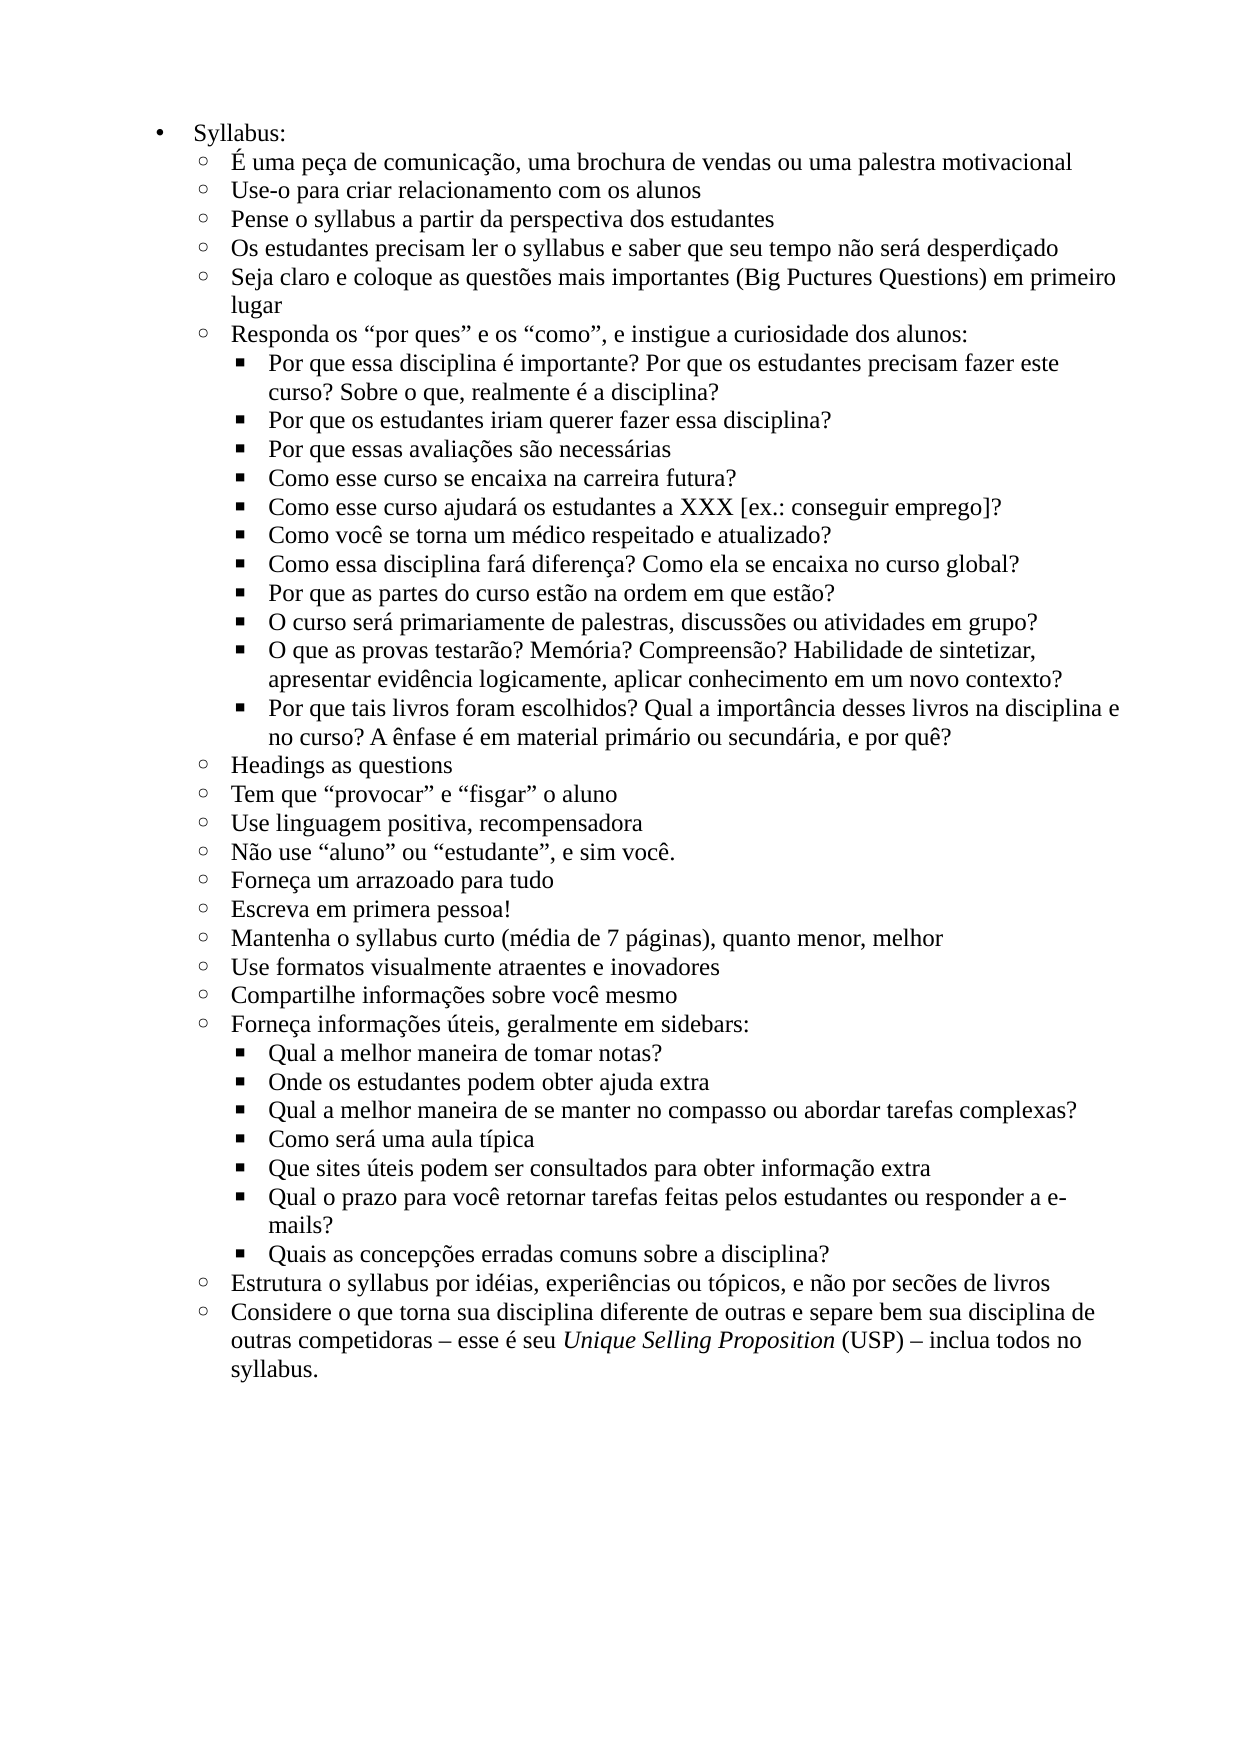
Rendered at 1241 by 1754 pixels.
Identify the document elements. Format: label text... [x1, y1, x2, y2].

list Pense o syllabus a partir da perspectiva dos estudantes [193, 204, 1122, 233]
list Headings as questions [193, 751, 1122, 779]
list Qual a melhor maneira de tomar notas? [231, 1038, 1122, 1067]
list Use-o para criar relacionamento com os alunos [193, 176, 1122, 204]
list Por que essa disciplina é importante? Por que os estudantes precisam fazer este curso? Sobre o que, realmente é a disciplina? [231, 348, 1122, 406]
list Não use “aluno” ou “estudante”, e sim você. [193, 837, 1122, 866]
list Considere o que torna sua disciplina diferente de outras e separe bem sua disciplina de outras competidoras – esse é seu Unique Selling Proposition (USP) – inclua todos no syllabus. [193, 1297, 1122, 1383]
list Como será uma aula típica [231, 1124, 1122, 1153]
list Por que tais livros foram escolhidos? Qual a importância desses livros na disciplina e no curso? A ênfase é em material primário ou secundária, e por quê? [231, 693, 1122, 751]
list Quais as concepções erradas comuns sobre a disciplina? [231, 1239, 1122, 1268]
list Mantenha o syllabus curto (média de 7 páginas), quanto menor, melhor [193, 923, 1122, 952]
list Que sites úteis podem ser consultados para obter informação extra [231, 1153, 1122, 1182]
list Escreva em primera pessoa! [193, 894, 1122, 923]
list Por que essas avaliações são necessárias [231, 434, 1122, 463]
list Qual o prazo para você retornar tarefas feitas pelos estudantes ou responder a e-mails? [231, 1182, 1122, 1239]
list Seja claro e coloque as questões mais importantes (Big Puctures Questions) em primeiro lugar [193, 262, 1122, 319]
list Como essa disciplina fará diferença? Como ela se encaixa no curso global? [231, 549, 1122, 578]
list Use linguagem positiva, recompensadora [193, 808, 1122, 837]
list O curso será primariamente de palestras, discussões ou atividades em grupo? [231, 607, 1122, 636]
list Estrutura o syllabus por idéias, experiências ou tópicos, e não por secões de livros [193, 1268, 1122, 1297]
list Como esse curso se encaixa na carreira futura? [231, 463, 1122, 492]
list Qual a melhor maneira de se manter no compasso ou abordar tarefas complexas? [231, 1096, 1122, 1124]
list É uma peça de comunicação, uma brochura de vendas ou uma palestra motivacional [193, 147, 1122, 176]
list Responda os “por ques” e os “como”, e instigue a curiosidade dos alunos: [193, 319, 1122, 348]
list O que as provas testarão? Memória? Compreensão? Habilidade de sintetizar, apresentar evidência logicamente, aplicar conhecimento em um novo contexto? [231, 636, 1122, 693]
list Forneça informações úteis, geralmente em sidebars: [193, 1009, 1122, 1038]
list Forneça um arrazoado para tudo [193, 866, 1122, 894]
list Onde os estudantes podem obter ajuda extra [231, 1067, 1122, 1096]
list Use formatos visualmente atraentes e inovadores [193, 952, 1122, 981]
list Tem que “provocar” e “fisgar” o aluno [193, 779, 1122, 808]
list Os estudantes precisam ler o syllabus e saber que seu tempo não será desperdiçado [193, 233, 1122, 262]
list Syllabus: [156, 118, 1122, 147]
list Por que os estudantes iriam querer fazer essa disciplina? [231, 406, 1122, 434]
list Como esse curso ajudará os estudantes a XXX [ex.: conseguir emprego]? [231, 492, 1122, 521]
list Por que as partes do curso estão na ordem em que estão? [231, 578, 1122, 607]
list Compartilhe informações sobre você mesmo [193, 981, 1122, 1009]
list Como você se torna um médico respeitado e atualizado? [231, 521, 1122, 549]
